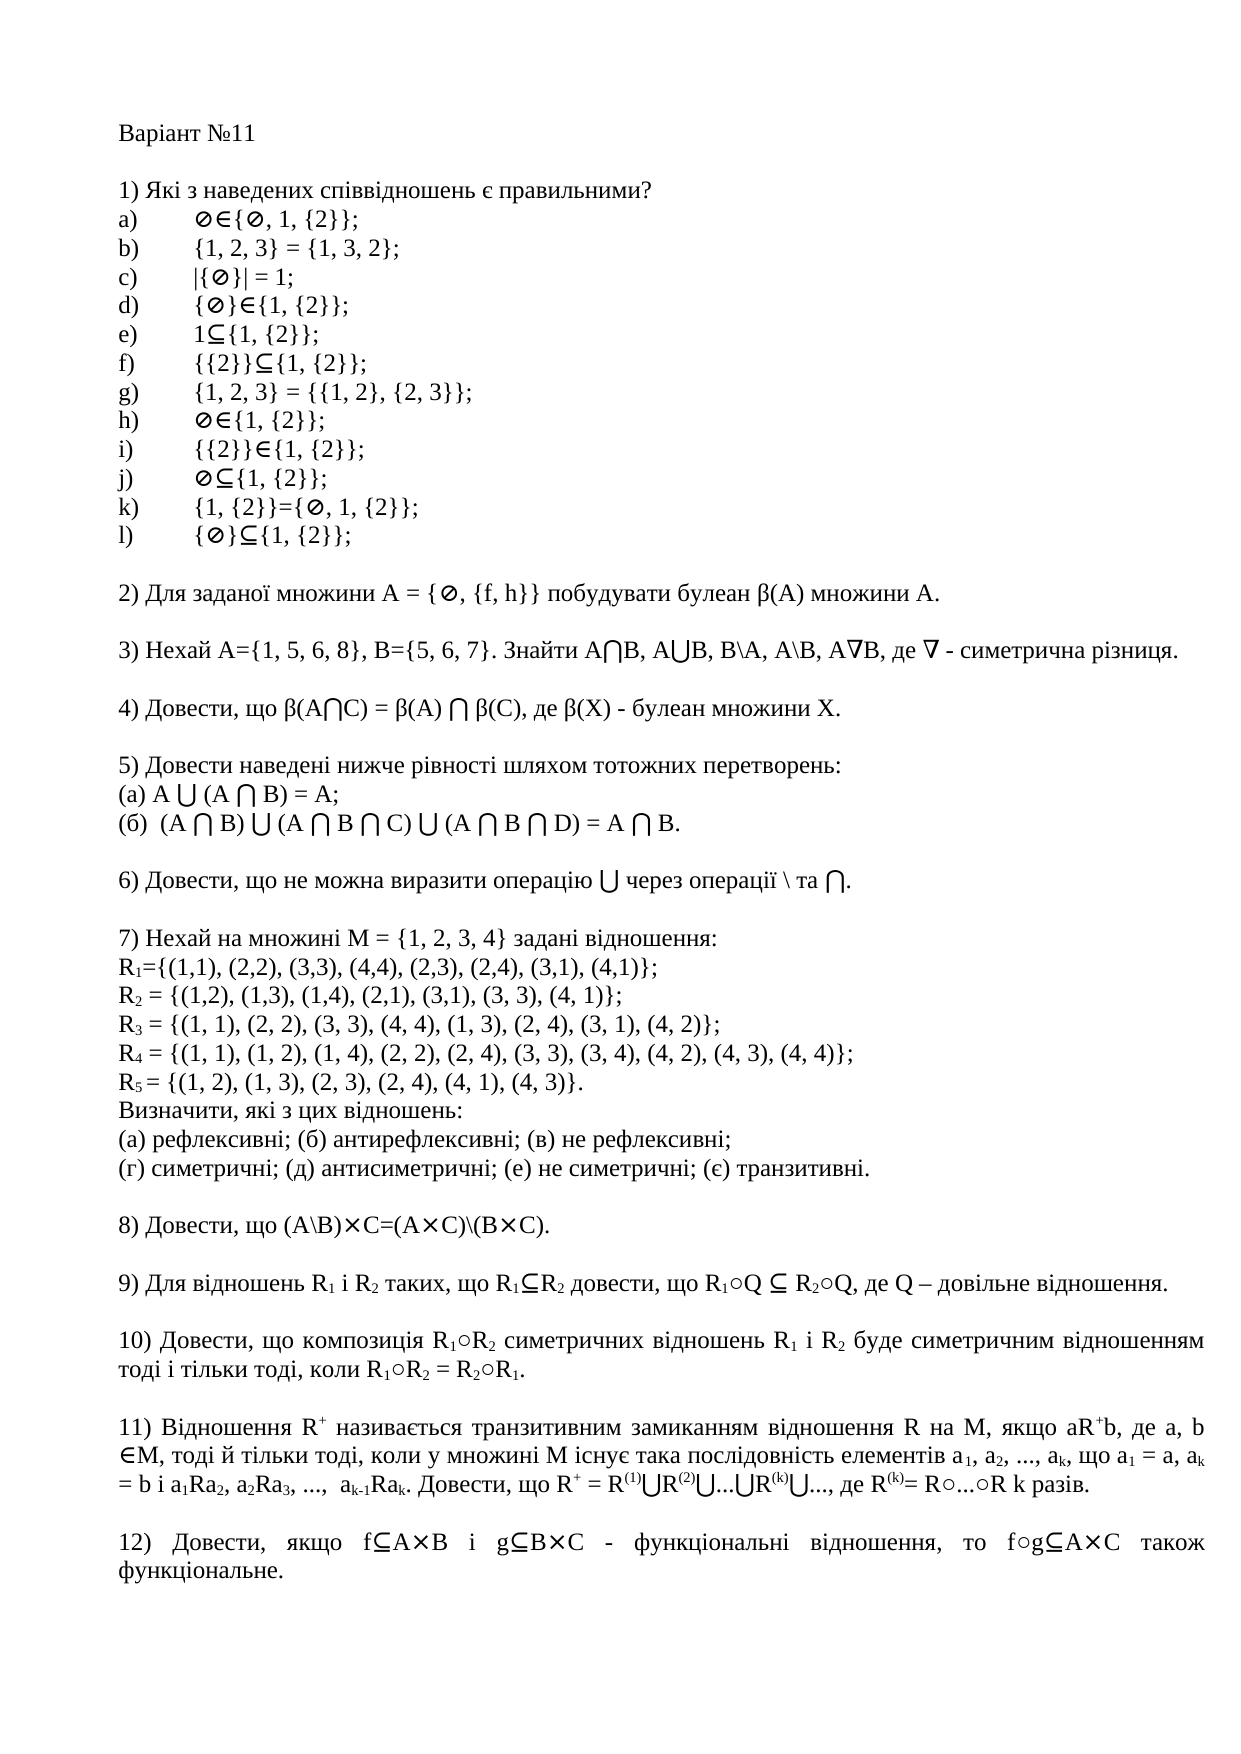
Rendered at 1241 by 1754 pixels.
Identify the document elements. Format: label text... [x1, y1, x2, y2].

list {1, 2, 3} = {1, 3, 2}; [118, 233, 1205, 262]
list ⊘∈{⊘, 1, {2}}; [118, 204, 1205, 233]
text R3 = {(1, 1), (2, 2), (3, 3), (4, 4), (1, 3), (2, 4), (3, 1), (4, 2)}; [118, 1009, 1205, 1038]
text 5) Довести наведені нижче рівності шляхом тотожних перетворень: [118, 751, 1205, 779]
list ⊘⊆{1, {2}}; [118, 463, 1205, 492]
list ⊘∈{1, {2}}; [118, 406, 1205, 434]
list {1, 2, 3} = {{1, 2}, {2, 3}}; [118, 377, 1205, 406]
text (а) A ⋃ (А ⋂ В) = А; [118, 779, 1205, 808]
list {⊘}⊆{1, {2}}; [118, 521, 1205, 549]
list |{⊘}| = 1; [118, 262, 1205, 291]
text Визначити, які з цих відношень: [118, 1096, 1205, 1124]
text 8) Довести, що (A\B)⨯С=(A⨯С)\(B⨯С). [118, 1211, 1205, 1239]
text R4 = {(1, 1), (1, 2), (1, 4), (2, 2), (2, 4), (3, 3), (3, 4), (4, 2), (4, 3), (4, 4)}; [118, 1038, 1205, 1067]
text 3) Нехай A={1, 5, 6, 8}, B={5, 6, 7}. Знайти A⋂B, A⋃B, В\А, A\B, A∇B, де ∇ - симетрична різниця. [118, 636, 1205, 664]
text 10) Довести, що композиція R1○R2 симетричних відношень R1 і R2 буде симетричним відношенням тоді і тільки тоді, коли R1○R2 = R2○R1. [118, 1326, 1205, 1383]
text 7) Нехай на множині М = {1, 2, 3, 4} задані відношення: [118, 923, 1205, 952]
text 12) Довести, якщо f⊆А⨯В і g⊆B⨯C - функціональні відношення, то f○g⊆А⨯C також функціональне. [118, 1527, 1205, 1584]
list {⊘}∈{1, {2}}; [118, 291, 1205, 319]
text Варіант №11 [118, 118, 1205, 147]
text 2) Для заданої множини A = {⊘, {f, h}} побудувати булеан β(A) множини A. [118, 578, 1205, 607]
list {{2}}∈{1, {2}}; [118, 434, 1205, 463]
list {{2}}⊆{1, {2}}; [118, 348, 1205, 377]
text (г) симетричні; (д) антисиметричні; (е) не симетричні; (є) транзитивні. [118, 1153, 1205, 1182]
text R2 = {(1,2), (1,3), (1,4), (2,1), (3,1), (3, 3), (4, 1)}; [118, 981, 1205, 1009]
text R1={(1,1), (2,2), (3,3), (4,4), (2,3), (2,4), (3,1), (4,1)}; [118, 952, 1205, 981]
text (б) (A ⋂ B) ⋃ (А ⋂ В ⋂ C) ⋃ (A ⋂ B ⋂ D) = A ⋂ B. [118, 808, 1205, 837]
list 1⊆{1, {2}}; [118, 319, 1205, 348]
text 11) Відношення R+ називається транзитивним замиканням відношення R на М, якщо aR+b, де а, b ∈М, тоді й тільки тоді, коли у множині М існує така послідовність елементів а1, а2, ..., аk, що а1 = а, аk = b і а1Rа2, а2Rа3, ..., аk-1Rаk. Довести, що R+ = R(1)⋃R(2)⋃...⋃R(k)⋃..., де R(k)= R○...○R k разів. [118, 1412, 1205, 1498]
list {1, {2}}={⊘, 1, {2}}; [118, 492, 1205, 521]
text 4) Довести, що β(A⋂C) = β(A) ⋂ β(C), де β(X) - булеан множини X. [118, 693, 1205, 722]
text 9) Для відношень R1 і R2 таких, що R1⊆R2 довести, що R1○Q ⊆ R2○Q, де Q – довільне відношення. [118, 1268, 1205, 1297]
text R5 = {(1, 2), (1, 3), (2, 3), (2, 4), (4, 1), (4, 3)}. [118, 1067, 1205, 1096]
text 6) Довести, що не можна виразити операцію ⋃ через операції \ та ⋂. [118, 866, 1205, 894]
text (а) рефлексивні; (б) антирефлексивні; (в) не рефлексивні; [118, 1124, 1205, 1153]
text 1) Які з наведених співвідношень є правильними? [118, 176, 1205, 204]
